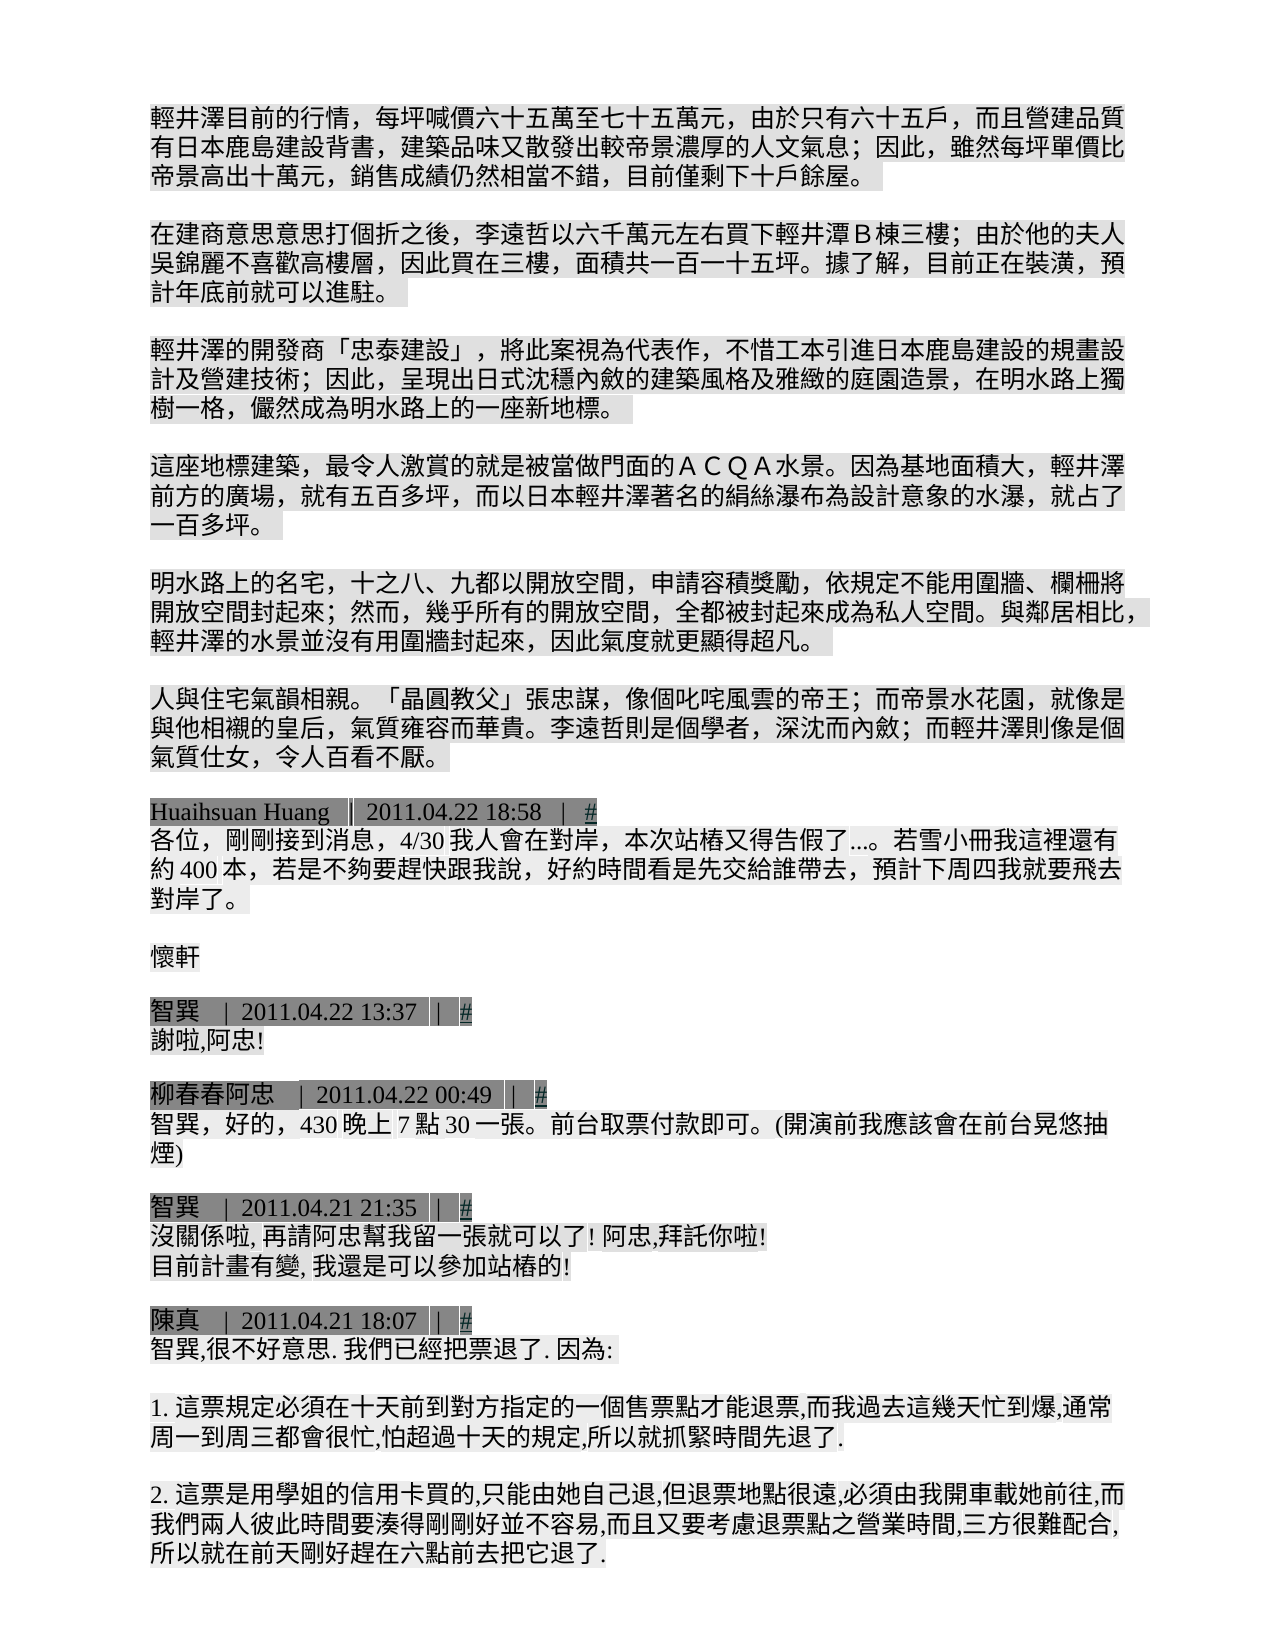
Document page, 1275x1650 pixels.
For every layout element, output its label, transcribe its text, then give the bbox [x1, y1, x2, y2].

text 陳真 | 2011.04.21 18:07 | # [150, 1306, 1125, 1335]
text Huaihsuan Huang | 2011.04.22 18:58 | # [150, 797, 1125, 826]
text 智巽,很不好意思. 我們已經把票退了. 因為: 1. 這票規定必須在十天前到對方指定的一個售票點才能退票,而我過去這幾天忙到爆,通常周一到周三都會很忙,怕超過十天的規定,所以就抓緊時間先退了. 2. 這票是用學姐的信用卡買的,只能由她自己退,但退票地點很遠,必須由我開車載她前往,而我們兩人彼此時間要湊得剛剛好並不容易,而且又要考慮退票點之營業時間,三方很難配合,所以就在前天剛好趕在六點前去把它退了. [150, 1335, 1125, 1568]
text 沒關係啦, 再請阿忠幫我留一張就可以了! 阿忠,拜託你啦! 目前計畫有變, 我還是可以參加站樁的! [150, 1222, 1125, 1281]
text 各位，剛剛接到消息，4/30我人會在對岸，本次站樁又得告假了...。若雪小冊我這裡還有約400本，若是不夠要趕快跟我說，好約時間看是先交給誰帶去，預計下周四我就要飛去對岸了。 懷軒 [150, 826, 1125, 972]
text 智巽 | 2011.04.22 13:37 | # [150, 997, 1125, 1026]
text 謝啦,阿忠! [150, 1026, 1125, 1055]
text 智巽，好的，430晚上7點30一張。前台取票付款即可。(開演前我應該會在前台晃悠抽煙) [150, 1110, 1125, 1168]
text 柳春春阿忠 | 2011.04.22 00:49 | # [150, 1080, 1125, 1110]
text 智巽 | 2011.04.21 21:35 | # [150, 1193, 1125, 1222]
text 大約二十年前,在阿扁已成政治明星兼民主救星時,我不斷寫文章罵阿扁是 "天字第一號大壞蛋",引起很大的反彈或疑惑,特別是在他第一次當選總統時,更是老虎屁股摸不得,連寫文章對他稍有不敬少寫了個 "先生" 或少喊了一句 "總統" 都能引來蠢血沸騰的綠營支持的各種攻擊. 李遠哲也一樣,記得就在2000年選總統時,過去一直叫中研院的人不應涉入政治的李遠哲,自己卻變成阿扁的什麼國政顧問團,更在投票前夕辭職力挺. 記得當時我的信箱竟然瞬間塞爆了一堆所謂 "感動" 的轉寄信. 我只不過回了幾句,表示小弟一點都沒被感動,反倒是有點感冒,馬上招來各種辱罵攻擊與騷擾. 詐騙集團很多,但我們其實不能怪騙子,而只能怪自己太好騙. 前陣子在一片忙亂中,接到自稱並來電顯示是燦坤的電話,說要我更正一筆錯誤額外支出,接著銀行也來電顯示,說挽救方法是要我去提款機輸入什麼密碼以便驗證什麼碗糕. 我有聽沒有懂,但因為太忙於是就說 "隨便啦,你們要我做什麼我就照做." 後來才知是詐騙集團. 最近逮到嫌犯之一,法院來公文告知, 公文還附上被害人一覽表,一共六個,董事長也榮登金榜,被騙金額三萬.學姐說,這六傻既然傻蛋程度相近,不妨組成一個聯誼會. 我其實一點都不怪騙子,只怪自己涉世未深太好騙. 我想政治或各行各界也一樣,一堆騙子就明明白白在那兒活動,只是看你有沒有能力辨識而已. 李遠哲今天告誡世人說,我們要過 "儉僕的生活","否則人類在一百年內就會滅亡",他還鼓勵大家應該連車子也免了,就住在公司附近,每日走路上下班. 我覺得倒不如鼓勵大家搬到辦公室住好了,連房租也省了. 但我很納悶,就如媒體報導,當政府努力打壓房價之際,李遠哲卻毫不避嫌地替億萬豪宅站台,甚至他自己住的就是億萬豪宅! 這時候,他怎麼就忘記他自己所宣稱的以儉樸救人類救地球的大道理了? 他怎麼不跟董事長看齊呢? 我辛苦大半輩子,終於脫離租房子的無殼蝸牛命運,終於在一年前,以九成房貸買了房子,總價只有李遠哲豪宅的十分之一,空間非常小,小到我的書房連迴旋的空間也沒有,書也根本擺不下;同時還租了一間月租八百元的宿舍,方便學姐就近上下課過夜使用. 至少在儉樸這一點上,我想我肯定是要比李遠哲儉樸一百倍一千倍的,但我倒是從不認為自己儉樸. 而那些在我看來生活豪奢無度的正人君子們,卻老是喜歡對大家講什麼儉樸.你還相信嗎? 我不反對儉樸,但豪奢之人實在沒有資格講那些漂亮話.套句電影 “教父” 的話, 你要怎麼過活我不敢有意見, 但別吃我們的豆腐, 別 "侮辱我們的智商”. 陳真 =============== 李遠哲：自己不要國光 也不該到東南亞 聯合新聞網 2011/04/24 記者蔡永彬／台北報導 國光石化爭議延燒多時，中央研究院前院長李遠哲昨天說，台灣不應該再設大的石化公司。曾有消息傳出國光石化想轉移到東南亞，李遠哲批評「自己不砍伐森林，到東南亞去砍別人的森林，然後自以為無辜，這樣是不對的！」 李遠哲昨天擔任台灣大學科學教育發展中心「探索」科學系列講座演講人，演講前、後接受媒體訪問時，作以上表示。 李遠哲指出，人類要過「儉樸的生活」和「有效率的社會組織」…他說這不是好事。社會組織方面，李遠哲說中研院一直很希望研究人員可以住在附近、走路上班，省下行車可能排放的廢氣。李遠哲認為，地球上人太多、消耗物資太多、汙染環境太嚴重；這樣下去，一百年內人類就可能消失。 =============== 嘴說海外歸人也買不起房子 李遠哲卻替豪宅站台？ NOW NEWS2010年4月16日 前中研院院長李遠哲罕見的出席一場建案完銷慶功活動，致詞時還請他的建商朋友下次能蓋平價住宅。（圖／記者曹逸雯攝） 政府打房，李遠哲站台豪宅。 由於李遠哲與建商關係深厚，讓李遠哲在這個內湖的豪宅樣品屋中現身。 財經中心／台北報導 就在政府拚命打壓房市之際，許久沒露面的前中研院院長李遠哲竟然和建商站在同一陣線，為豪宅熱賣大慶功，讓外界質疑難道他是來幫忙站台賣房子嗎？不過，他強調 只是來看看，絕對不是來促銷，甚至還說現在的高房價，連中研院「研究員」也買不起。 大力敲破冰磚慶祝建案大賣，站在台上笑開懷的不只建商，其中一個熟悉身影，是好久不見的前中研院院長李遠哲，只是現身在這個場合，難道是來幫忙站台賣豪宅？ 李遠哲說，「我跟吳總是很好的朋友，我到這裡來，不是來幫他促銷，是給他一個期許，我是好奇，房子會長怎麼樣」，極力撇清，就怕被模糊焦點。 不過李遠哲參觀的內湖豪宅建案，一坪開價近90萬元，一戶就要7000萬元起跳，一般上班族根本買不起，看看內湖五期重劃區，4年來房價從40萬元漲到80萬元，漲了一倍之多。 也因為在政府拚了命想打壓房價的同時，李遠哲卻大動作和建商一塊慶功，時機似乎有點敏感，因此他低調的說，「我不曉得政府打壓這個的內容，不過房價是過高，像中央研究院的歸國學人回來這裡，也住不起房子」。 即使開口嫌房貴，但李遠哲住的也是價值7000萬元的大直豪宅，這幾年下來也漲了不少，現在和建商站在同一陣線，也難免引發外界聯想。（新聞來源：東森新聞記者黃宇潔、潘凱峰） ============= 張忠謀、李遠哲超凡水岸豪宅 時報周刊 / 報導/吳恕 攝影/周茂麟 \\ May 22, 2009 因為不景氣，韜光養晦了好長一段時間的台北「新名人巷」——大直明水路，最近又再度亮起來了！台積電董事長張忠謀與夫人張淑芬，今年四月搬進以兩億元天價購買的「帝景水花園」豪邸。中央研究院院長李遠哲回國定居至今，一直沒有在台北購屋置產，最近也不約而同地，在明水路上的「輕井澤」訂購一戶一百一十五坪的水岸豪宅。 大直明水路水岸豪宅背山面河，360度的開闊視野，吸引政商名流進駐。 張忠謀與李遠哲，一位是全台最重量級的企業家，一位是全台最具影響力的諾貝爾獎學者，兩位明星人物，就住在毗鄰的兩棟建築；有趣的是，這兩棟建築的建築風格及品味，都反映出他們截然不同的特質。 其實，在台北市有兩條名聞遐邇的「名人巷」，資格最老的是位於東區的大安路，發展至今，已有三十年歷史；而後起之秀則是大直的明水路，崛起也只不過是最近十年的事。然而，新名人巷卻已經隱隱形成後來居上的聲勢。 從台北市區到大直明水路，不過才十五分鐘的車程，然而走進明水路，雖然也是櫛比鱗次的高樓大廈，但是絕大部分的建築，卻是經過精彫細琢的作品，因此，呈現的市容景觀，是優雅而帶著點富貴氣。 明水路最吸引人的是背山面河，三百六十度的開闊視野，從這裡隔著基隆河眺望台北市，視野相當遼闊，會讓人產生恍若隔世的錯覺，往往會將工作上的繁忙勞頓拋置腦後。因為如此，明水路才會成為眾多名人趨之若鶩進駐之地。 張忠謀豪邸，位於「帝景水花園第五期」，是由名建築師黃永洪所設計的兩棟雙併大樓；他以兩億元買下最頂部的兩個樓層，打通成兩百八十坪的樓中樓。三年前，張忠謀買進的時機，正是建商在明水路打出「水岸豪宅」的推案最高峰，推出的預售行情，與信義計畫區不相上下，每坪單價直逼七十萬元；然而，去年七月，帝景陸續完工交屋時，價格已經滑落至不到六十萬元。以目前的行情估算，張忠謀賠了至少三千多萬元。 走進帝景水花園，第一印象就是富貴逼人，首先映入眼簾的是名為「天馬池」的水景設計，池中央擺著一座金碧輝煌的太陽神像，十分搶眼；舉頭看整棟建築外觀，建築大師黃永洪運用了許多建築語彙，使得建築外觀的線條，顯得相當複雜；進入門廳，設計也十分華麗，從指紋辨識器到牆上的燈飾，給人一種「超級豪宅」的感覺。 一直住在中研院研究院路官舍的李遠哲，近兩、三年來，陸續看過不少新完成的豪宅，包括信義計畫區的「信義之星」及市中心的「元大花園廣場」；去年三月間，他到明水路看房子，就被輕井澤所吸引，前後看了十幾次之後，他透過好友吳姓建商向忠泰建設洽詢議價。 輕井澤目前的行情，每坪喊價六十五萬至七十五萬元，由於只有六十五戶，而且營建品質有日本鹿島建設背書，建築品味又散發出較帝景濃厚的人文氣息；因此，雖然每坪單價比帝景高出十萬元，銷售成績仍然相當不錯，目前僅剩下十戶餘屋。 在建商意思意思打個折之後，李遠哲以六千萬元左右買下輕井潭Ｂ棟三樓；由於他的夫人吳錦麗不喜歡高樓層，因此買在三樓，面積共一百一十五坪。據了解，目前正在裝潢，預計年底前就可以進駐。 輕井澤的開發商「忠泰建設」，將此案視為代表作，不惜工本引進日本鹿島建設的規畫設計及營建技術；因此，呈現出日式沈穩內斂的建築風格及雅緻的庭園造景，在明水路上獨樹一格，儼然成為明水路上的一座新地標。 這座地標建築，最令人激賞的就是被當做門面的ＡＣＱＡ水景。因為基地面積大，輕井澤前方的廣場，就有五百多坪，而以日本輕井澤著名的絹絲瀑布為設計意象的水瀑，就占了一百多坪。 明水路上的名宅，十之八、九都以開放空間，申請容積獎勵，依規定不能用圍牆、欄柵將開放空間封起來；然而，幾乎所有的開放空間，全都被封起來成為私人空間。與鄰居相比，輕井澤的水景並沒有用圍牆封起來，因此氣度就更顯得超凡。 人與住宅氣韻相親。「晶圓教父」張忠謀，像個叱咤風雲的帝王；而帝景水花園，就像是與他相襯的皇后，氣質雍容而華貴。李遠哲則是個學者，深沈而內斂；而輕井澤則像是個氣質仕女，令人百看不厭。 [150, 75, 1125, 772]
